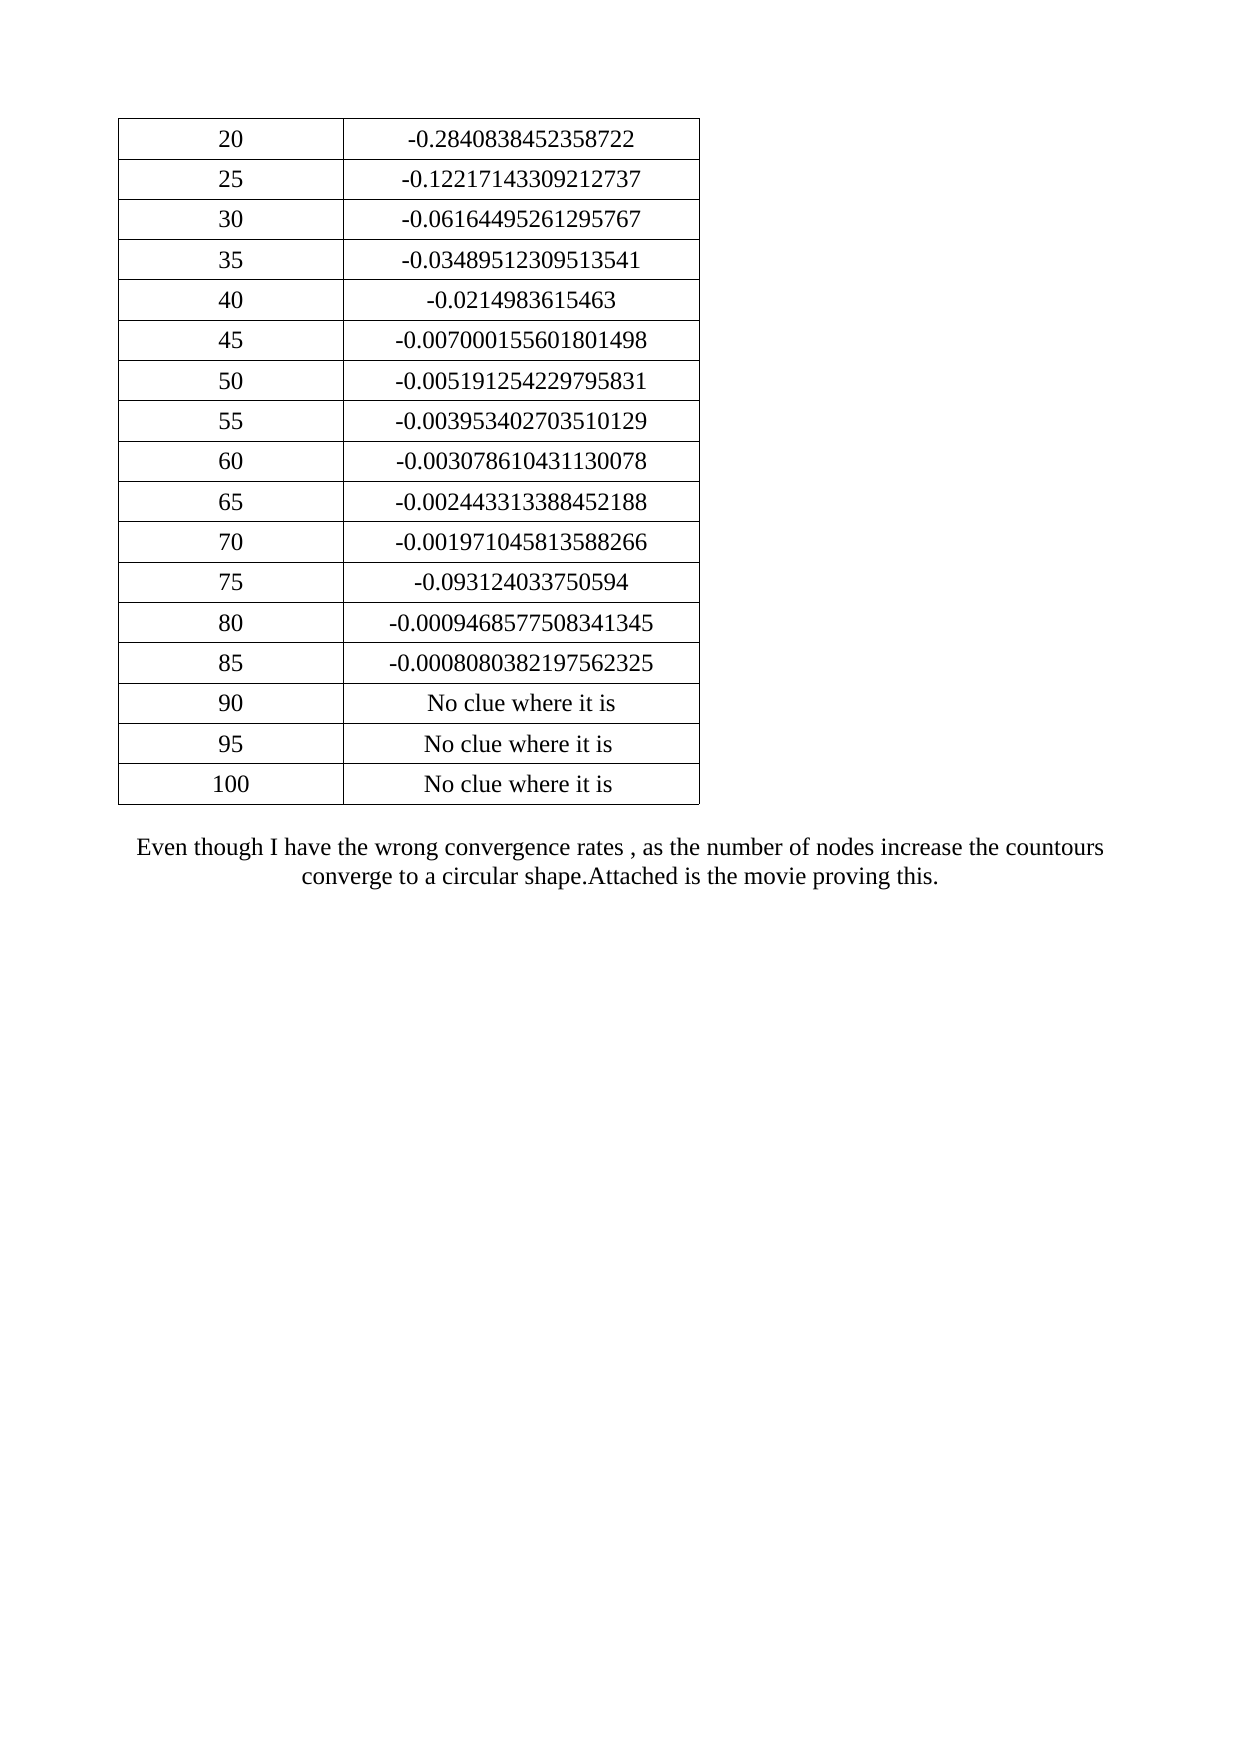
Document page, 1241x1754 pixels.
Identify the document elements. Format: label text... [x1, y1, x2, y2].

table_cell -0.03489512309513541 [344, 240, 699, 279]
table_cell -0.003953402703510129 [344, 401, 699, 441]
table_cell 100 [119, 764, 343, 803]
table_cell 65 [119, 482, 343, 521]
table_cell -0.0009468577508341345 [344, 603, 699, 642]
table_cell 25 [119, 160, 343, 199]
table_cell No clue where it is [344, 764, 699, 803]
table_cell 85 [119, 643, 343, 682]
table_cell 70 [119, 522, 343, 562]
table_cell -0.06164495261295767 [344, 200, 699, 239]
table_cell -0.0008080382197562325 [344, 643, 699, 682]
table_cell 90 [119, 684, 343, 723]
table_cell 80 [119, 603, 343, 642]
table_cell 30 [119, 200, 343, 239]
table_cell -0.12217143309212737 [344, 160, 699, 199]
table_cell 60 [119, 442, 343, 481]
table_cell 55 [119, 401, 343, 441]
table_cell -0.001971045813588266 [344, 522, 699, 562]
table_cell 75 [119, 563, 343, 602]
text Even though I have the wrong convergence rates , as the number of nodes increase the countours converge to a circular shape.Attached is the movie proving this. [118, 832, 1122, 890]
table_cell -0.003078610431130078 [344, 442, 699, 481]
table_cell No clue where it is [344, 724, 699, 763]
table_cell 45 [119, 321, 343, 360]
table_cell -0.2840838452358722 [344, 119, 699, 158]
table_cell -0.0214983615463 [344, 280, 699, 320]
table_cell 40 [119, 280, 343, 320]
table_cell 35 [119, 240, 343, 279]
table_cell -0.093124033750594 [344, 563, 699, 602]
table_cell 50 [119, 361, 343, 400]
table_cell -0.005191254229795831 [344, 361, 699, 400]
table_cell -0.002443313388452188 [344, 482, 699, 521]
table_cell No clue where it is [344, 684, 699, 723]
table_cell 95 [119, 724, 343, 763]
table_cell -0.007000155601801498 [344, 321, 699, 360]
table_cell 20 [119, 119, 343, 158]
